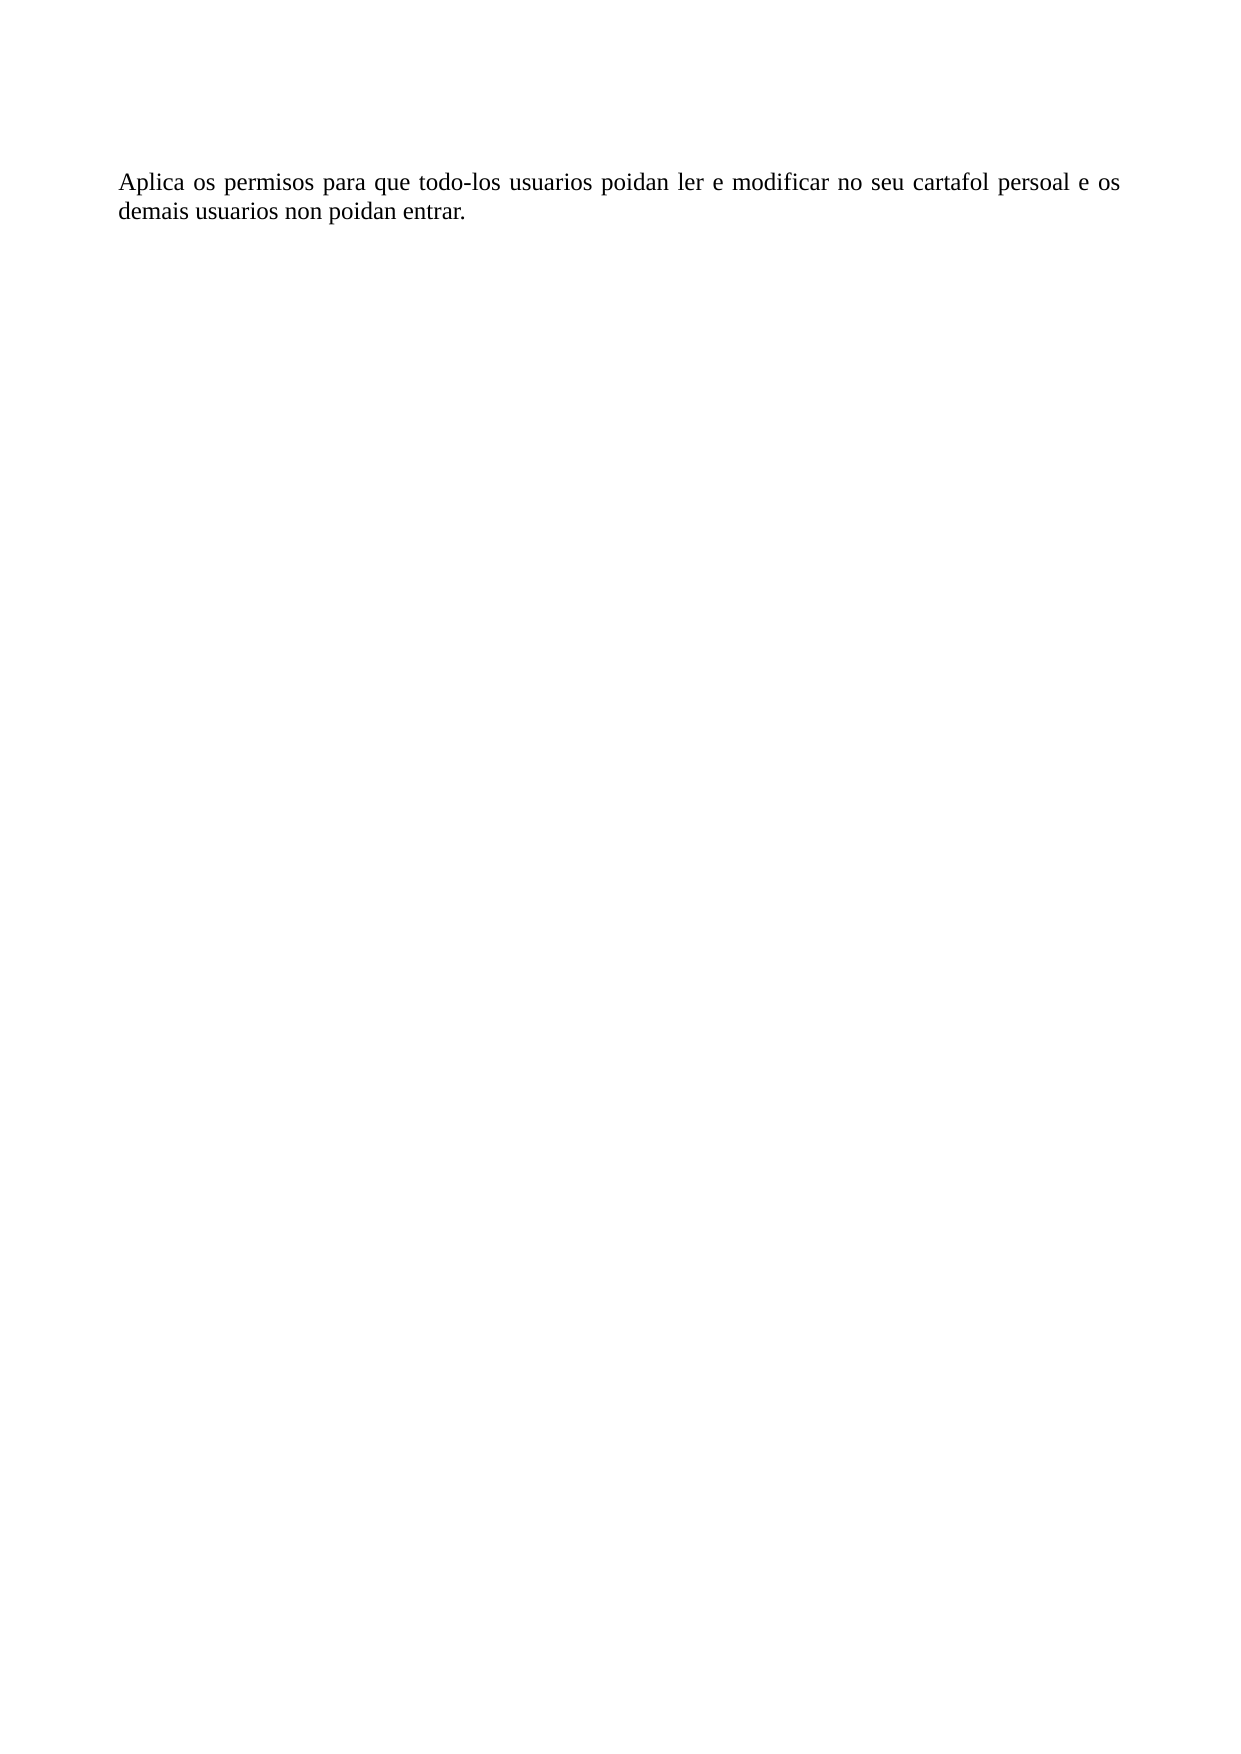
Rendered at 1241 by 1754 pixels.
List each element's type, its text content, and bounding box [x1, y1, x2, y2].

text Aplica os permisos para que todo-los usuarios poidan ler e modificar no seu cartafol persoal e os demais usuarios non poidan entrar. [118, 167, 1122, 225]
